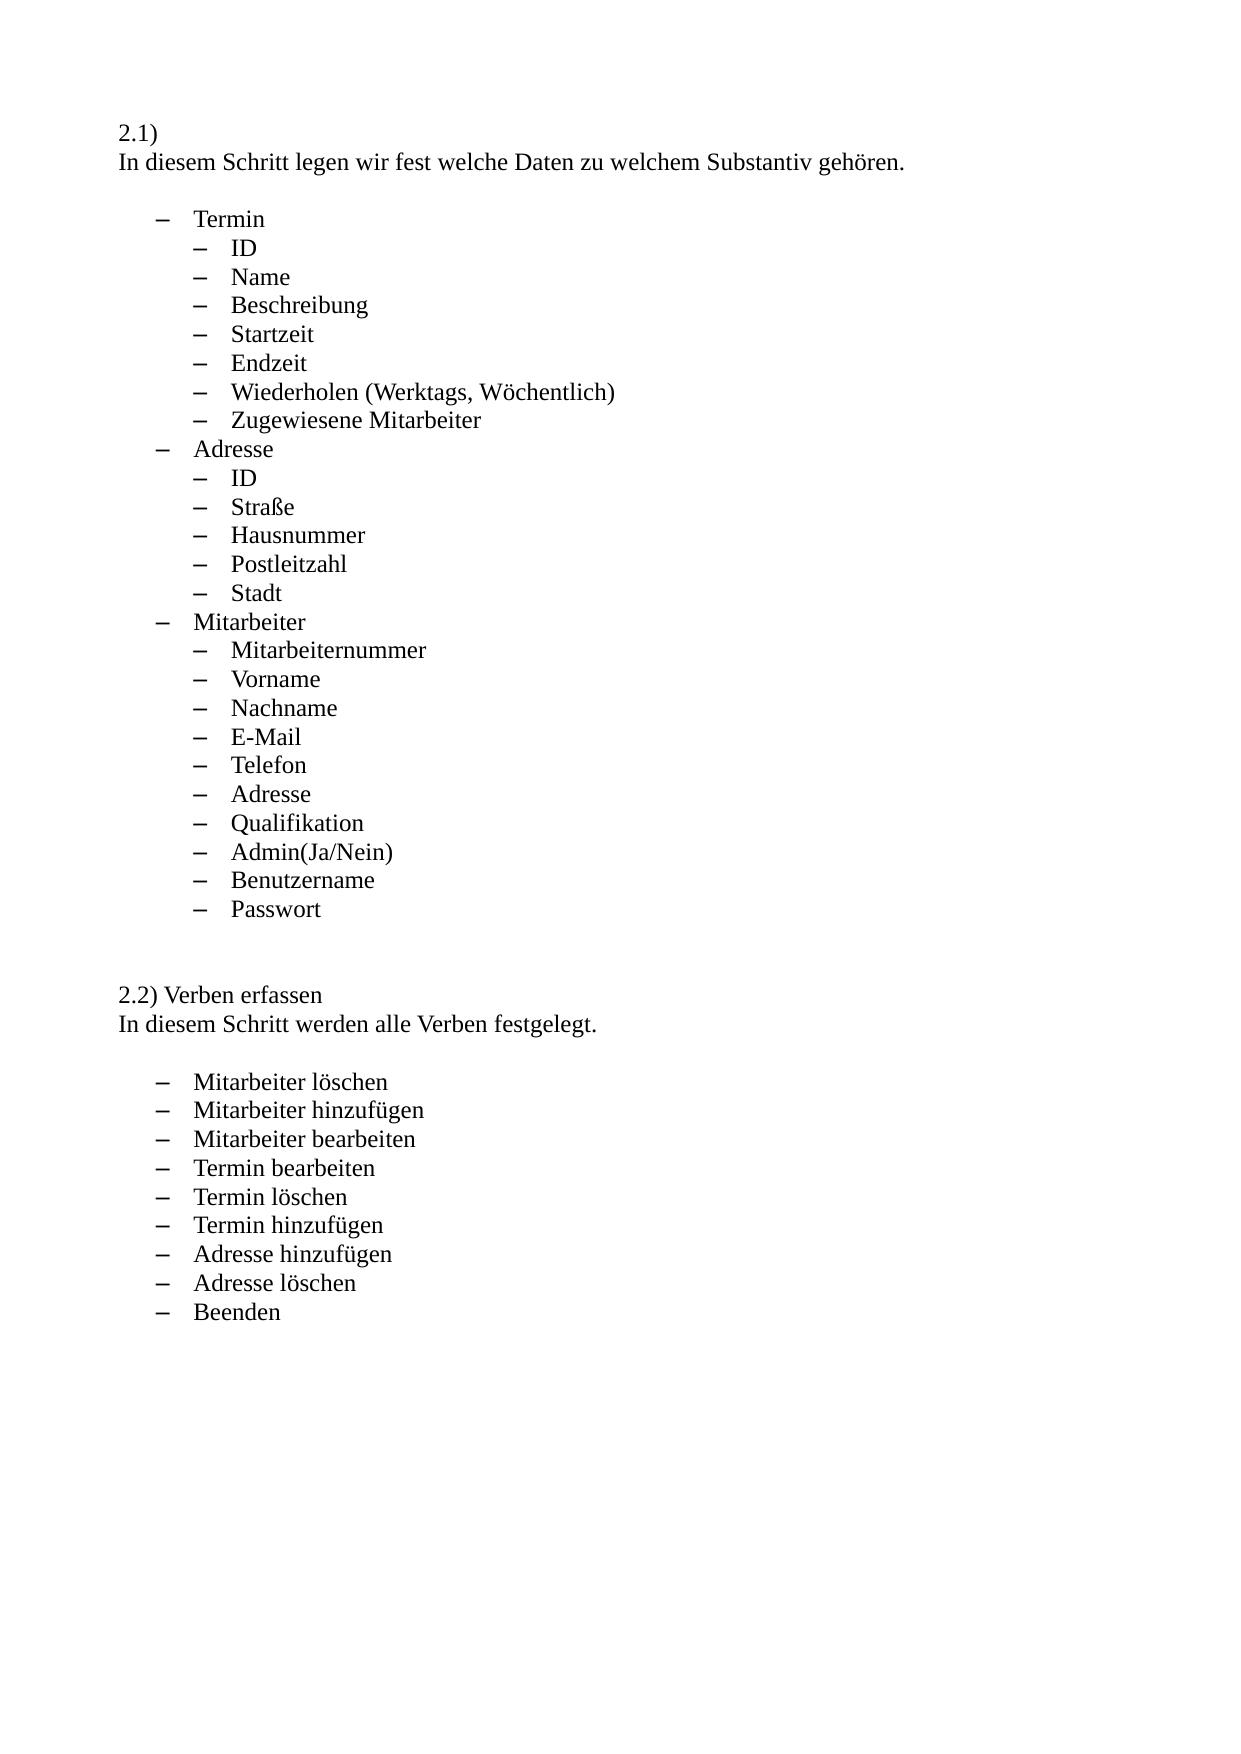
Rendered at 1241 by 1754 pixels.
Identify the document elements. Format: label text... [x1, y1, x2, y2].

list Mitarbeiternummer [193, 636, 1122, 664]
list Startzeit [193, 319, 1122, 348]
list Beschreibung [193, 291, 1122, 319]
list ID [193, 233, 1122, 262]
text In diesem Schritt werden alle Verben festgelegt. [118, 1009, 1122, 1067]
list Adresse löschen [156, 1268, 1122, 1297]
list Qualifikation [193, 808, 1122, 837]
list Postleitzahl [193, 549, 1122, 578]
list Beenden [156, 1297, 1122, 1326]
list Termin hinzufügen [156, 1211, 1122, 1239]
text In diesem Schritt legen wir fest welche Daten zu welchem Substantiv gehören. [118, 147, 1122, 204]
list Passwort [193, 894, 1122, 923]
list Stadt [193, 578, 1122, 607]
text 2.2) Verben erfassen [118, 981, 1122, 1009]
list Straße [193, 492, 1122, 521]
list Benutzername [193, 866, 1122, 894]
list Adresse [156, 434, 1122, 463]
list Termin [156, 204, 1122, 233]
list Name [193, 262, 1122, 291]
list Termin bearbeiten [156, 1153, 1122, 1182]
list Mitarbeiter bearbeiten [156, 1124, 1122, 1153]
list Nachname [193, 693, 1122, 722]
list E-Mail [193, 722, 1122, 751]
list Vorname [193, 664, 1122, 693]
list Mitarbeiter löschen [156, 1067, 1122, 1096]
list Adresse hinzufügen [156, 1239, 1122, 1268]
list Mitarbeiter hinzufügen [156, 1096, 1122, 1124]
list Telefon [193, 751, 1122, 779]
list Hausnummer [193, 521, 1122, 549]
list Endzeit [193, 348, 1122, 377]
list Mitarbeiter [156, 607, 1122, 636]
list Wiederholen (Werktags, Wöchentlich) [193, 377, 1122, 406]
list Termin löschen [156, 1182, 1122, 1211]
text 2.1) [118, 118, 1122, 147]
list ID [193, 463, 1122, 492]
list Admin(Ja/Nein) [193, 837, 1122, 866]
list Adresse [193, 779, 1122, 808]
list Zugewiesene Mitarbeiter [193, 406, 1122, 434]
